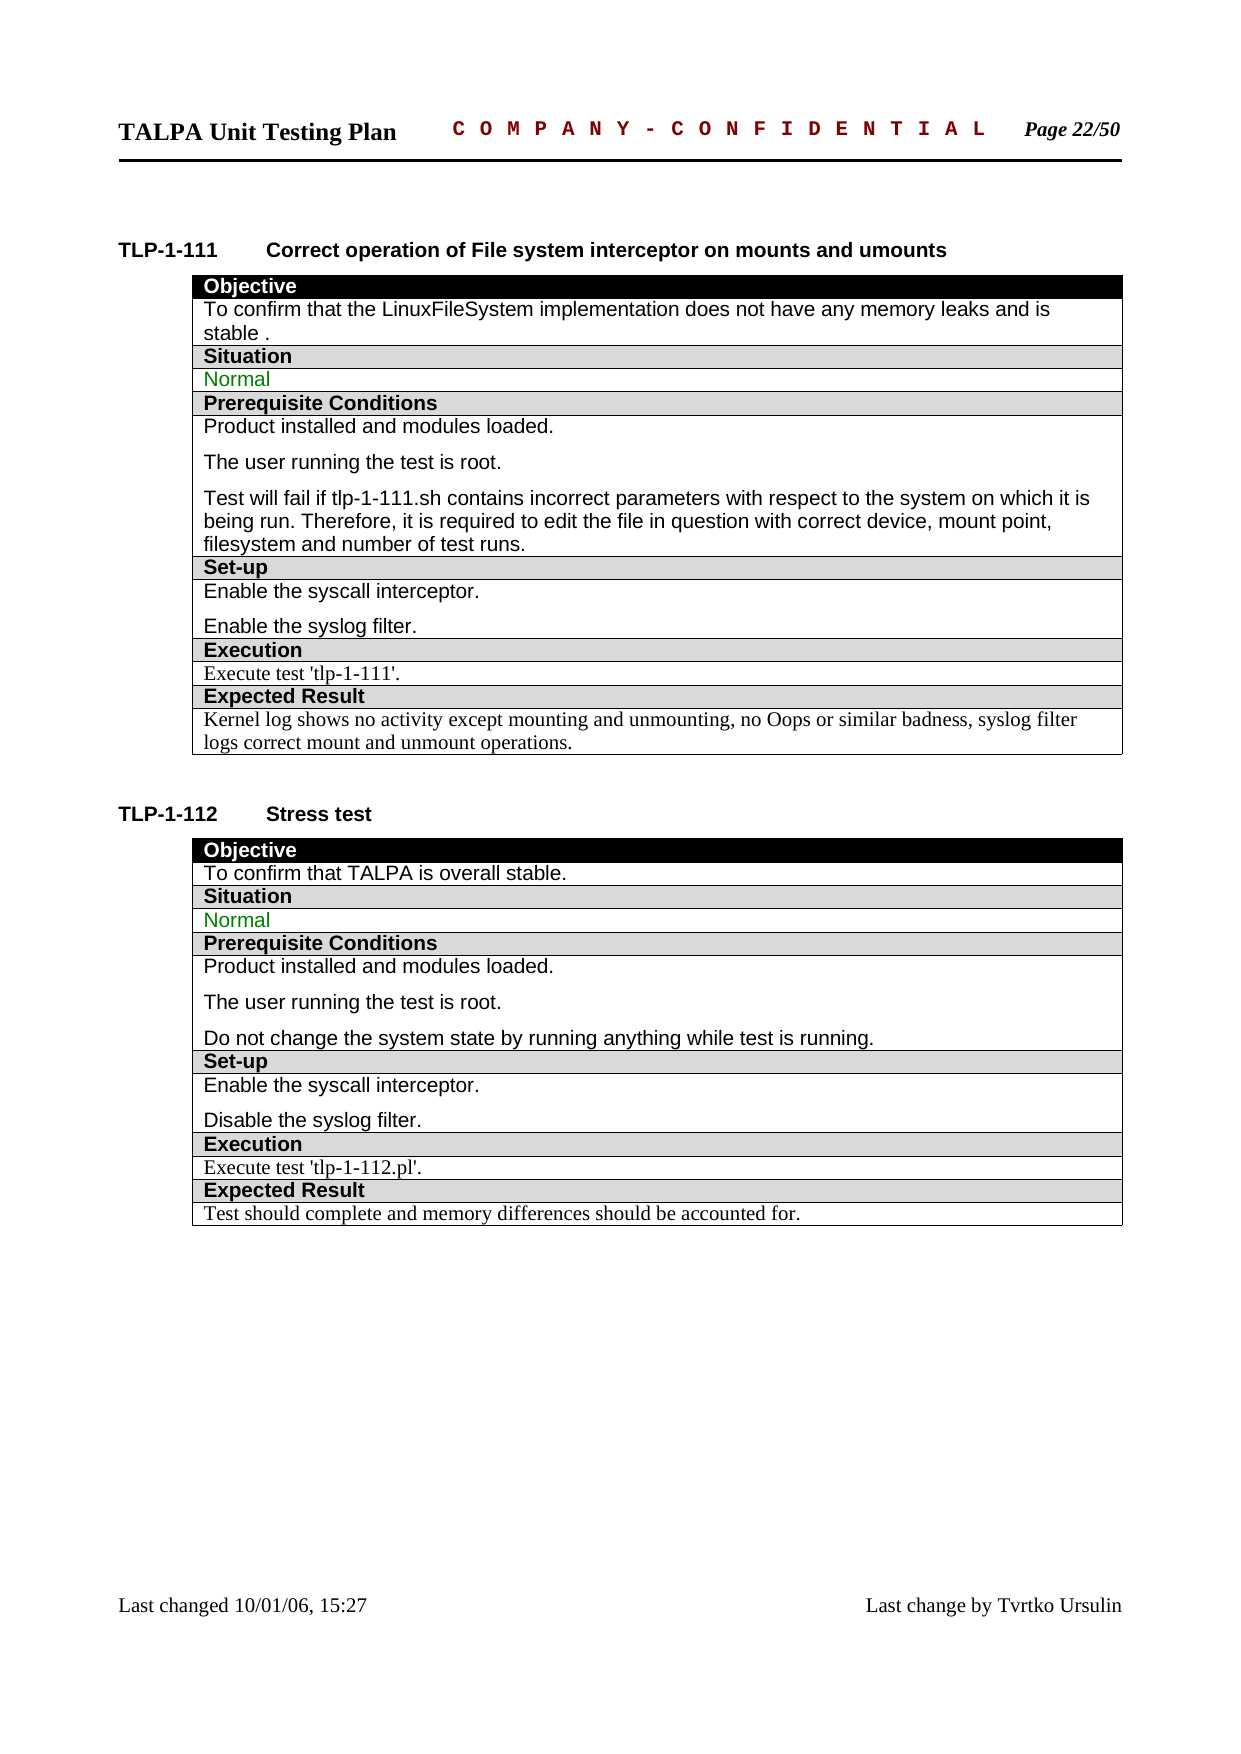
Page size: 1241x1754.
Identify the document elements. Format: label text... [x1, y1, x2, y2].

table_cell Enable the syscall interceptor. Disable the syslog filter. [193, 1074, 1122, 1132]
table_cell Execute test 'tlp-1-112.pl'. [193, 1157, 1122, 1179]
table_cell Prerequisite Conditions [193, 392, 1122, 415]
table_cell Product installed and modules loaded. The user running the test is root. Test will fail if tlp-1-111.sh contains incorrect parameters with respect to the system on which it is being run. Therefore, it is required to edit the file in question with correct device, mount point, filesystem and number of test runs. [193, 416, 1122, 556]
table_cell Set-up [193, 1051, 1122, 1073]
table_cell Set-up [193, 557, 1122, 579]
table_cell Product installed and modules loaded. The user running the test is root. Do not change the system state by running anything while test is running. [193, 956, 1122, 1050]
table_cell Normal [193, 369, 1122, 391]
table_cell Expected Result [193, 686, 1122, 708]
text TLP-1-111 Correct operation of File system interceptor on mounts and umounts [118, 239, 1122, 262]
table_cell To confirm that TALPA is overall stable. [193, 863, 1122, 885]
table_cell To confirm that the LinuxFileSystem implementation does not have any memory leaks and is stable . [193, 299, 1122, 345]
table_cell Execute test 'tlp-1-111'. [193, 662, 1122, 685]
table_cell Situation [193, 886, 1122, 908]
table_header Objective [193, 839, 1122, 862]
table_cell Execution [193, 1133, 1122, 1156]
table_cell Test should complete and memory differences should be accounted for. [193, 1203, 1122, 1225]
table_header Objective [193, 276, 1122, 298]
text TLP-1-112 Stress test [118, 802, 1122, 826]
table_cell Execution [193, 639, 1122, 661]
table_cell Normal [193, 909, 1122, 932]
table_cell Situation [193, 346, 1122, 368]
table_cell Enable the syscall interceptor. Enable the syslog filter. [193, 580, 1122, 638]
table_cell Kernel log shows no activity except mounting and unmounting, no Oops or similar badness, syslog filter logs correct mount and unmount operations. [193, 709, 1122, 754]
table_cell Prerequisite Conditions [193, 933, 1122, 955]
table_cell Expected Result [193, 1180, 1122, 1202]
